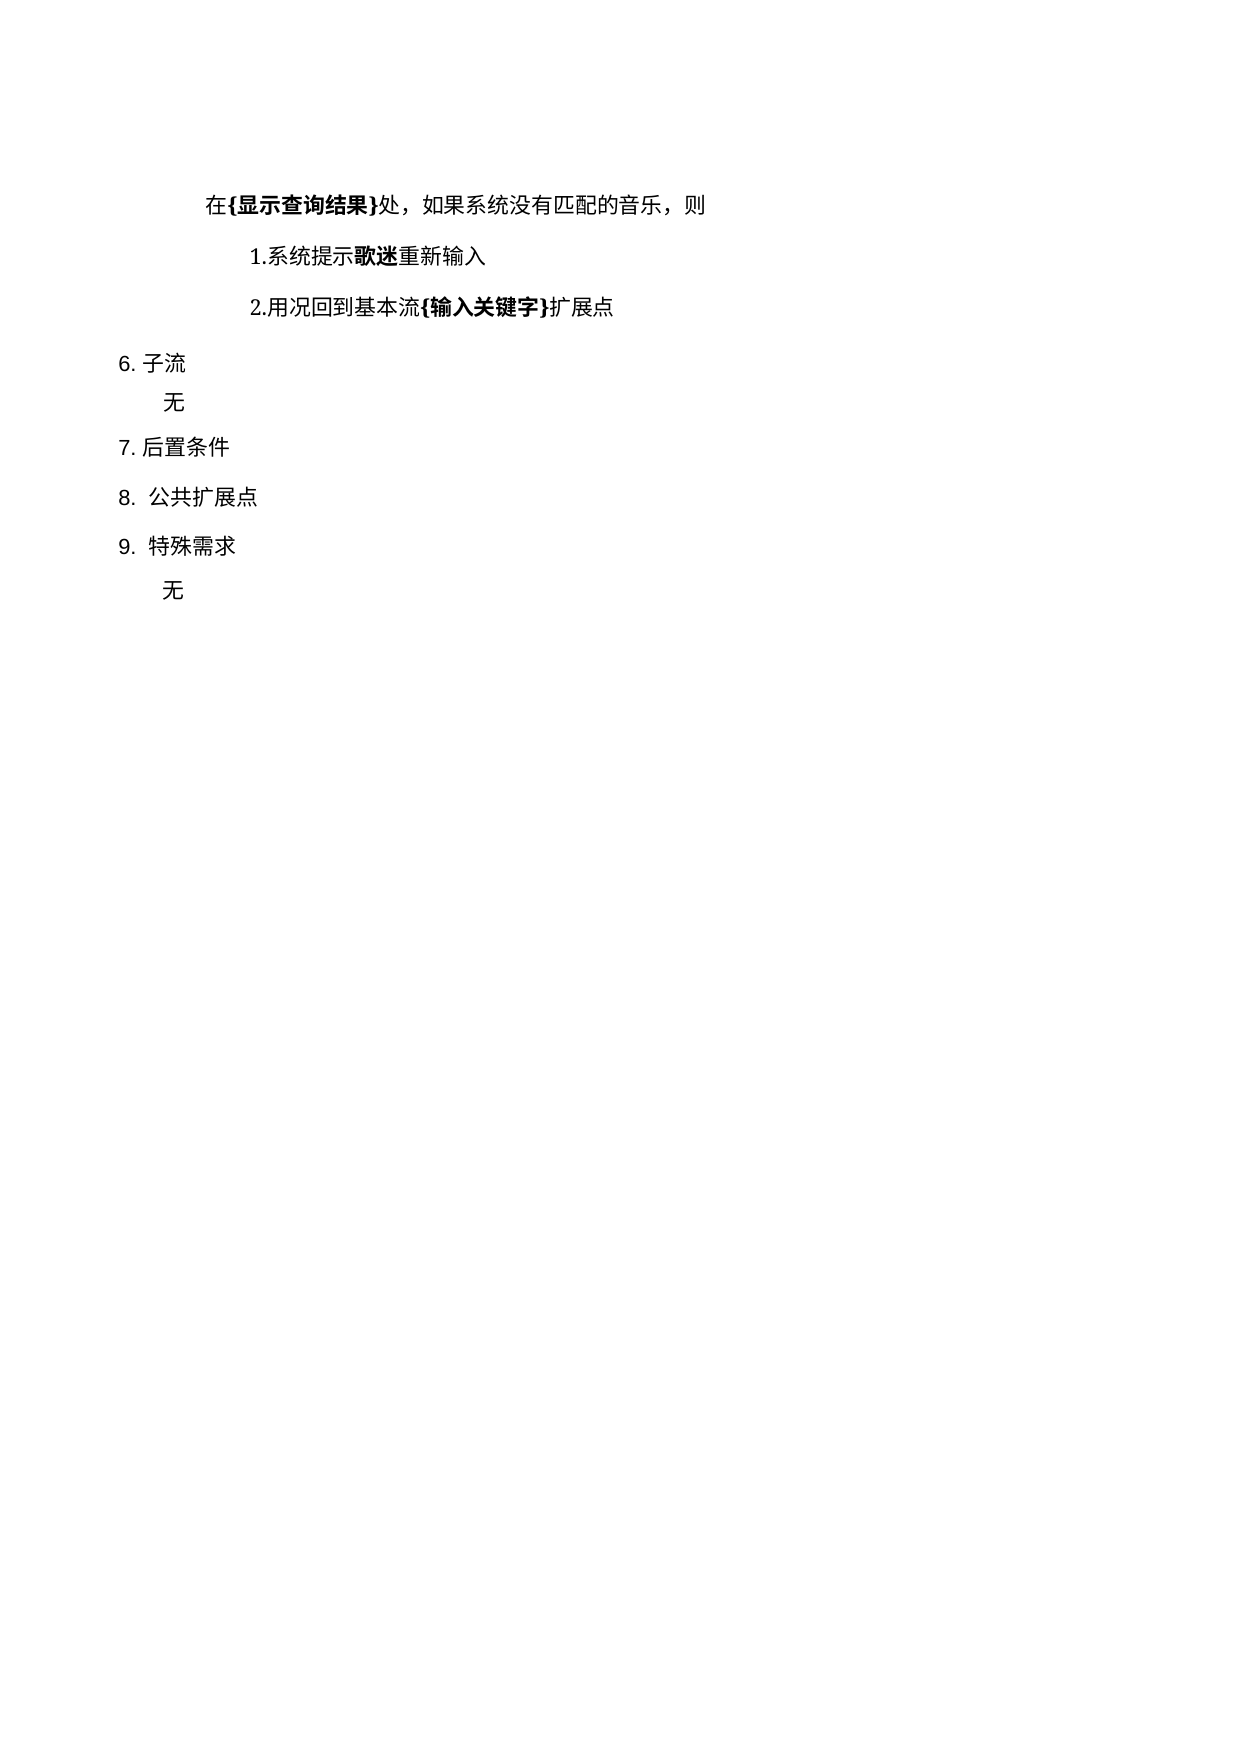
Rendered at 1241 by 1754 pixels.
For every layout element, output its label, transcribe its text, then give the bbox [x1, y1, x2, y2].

subtitle 后置条件 [118, 430, 1122, 461]
text 在{显示查询结果}处，如果系统没有匹配的音乐，则 [118, 188, 1122, 219]
text 1.系统提示歌迷重新输入 [118, 239, 1122, 270]
text 无 [118, 573, 1122, 605]
text 无 [118, 384, 1122, 418]
text 2.用况回到基本流{输入关键字}扩展点 [118, 290, 1122, 321]
subtitle 子流 [118, 346, 1122, 378]
subtitle 公共扩展点 [118, 479, 1122, 511]
subtitle 特殊需求 [118, 529, 1122, 561]
